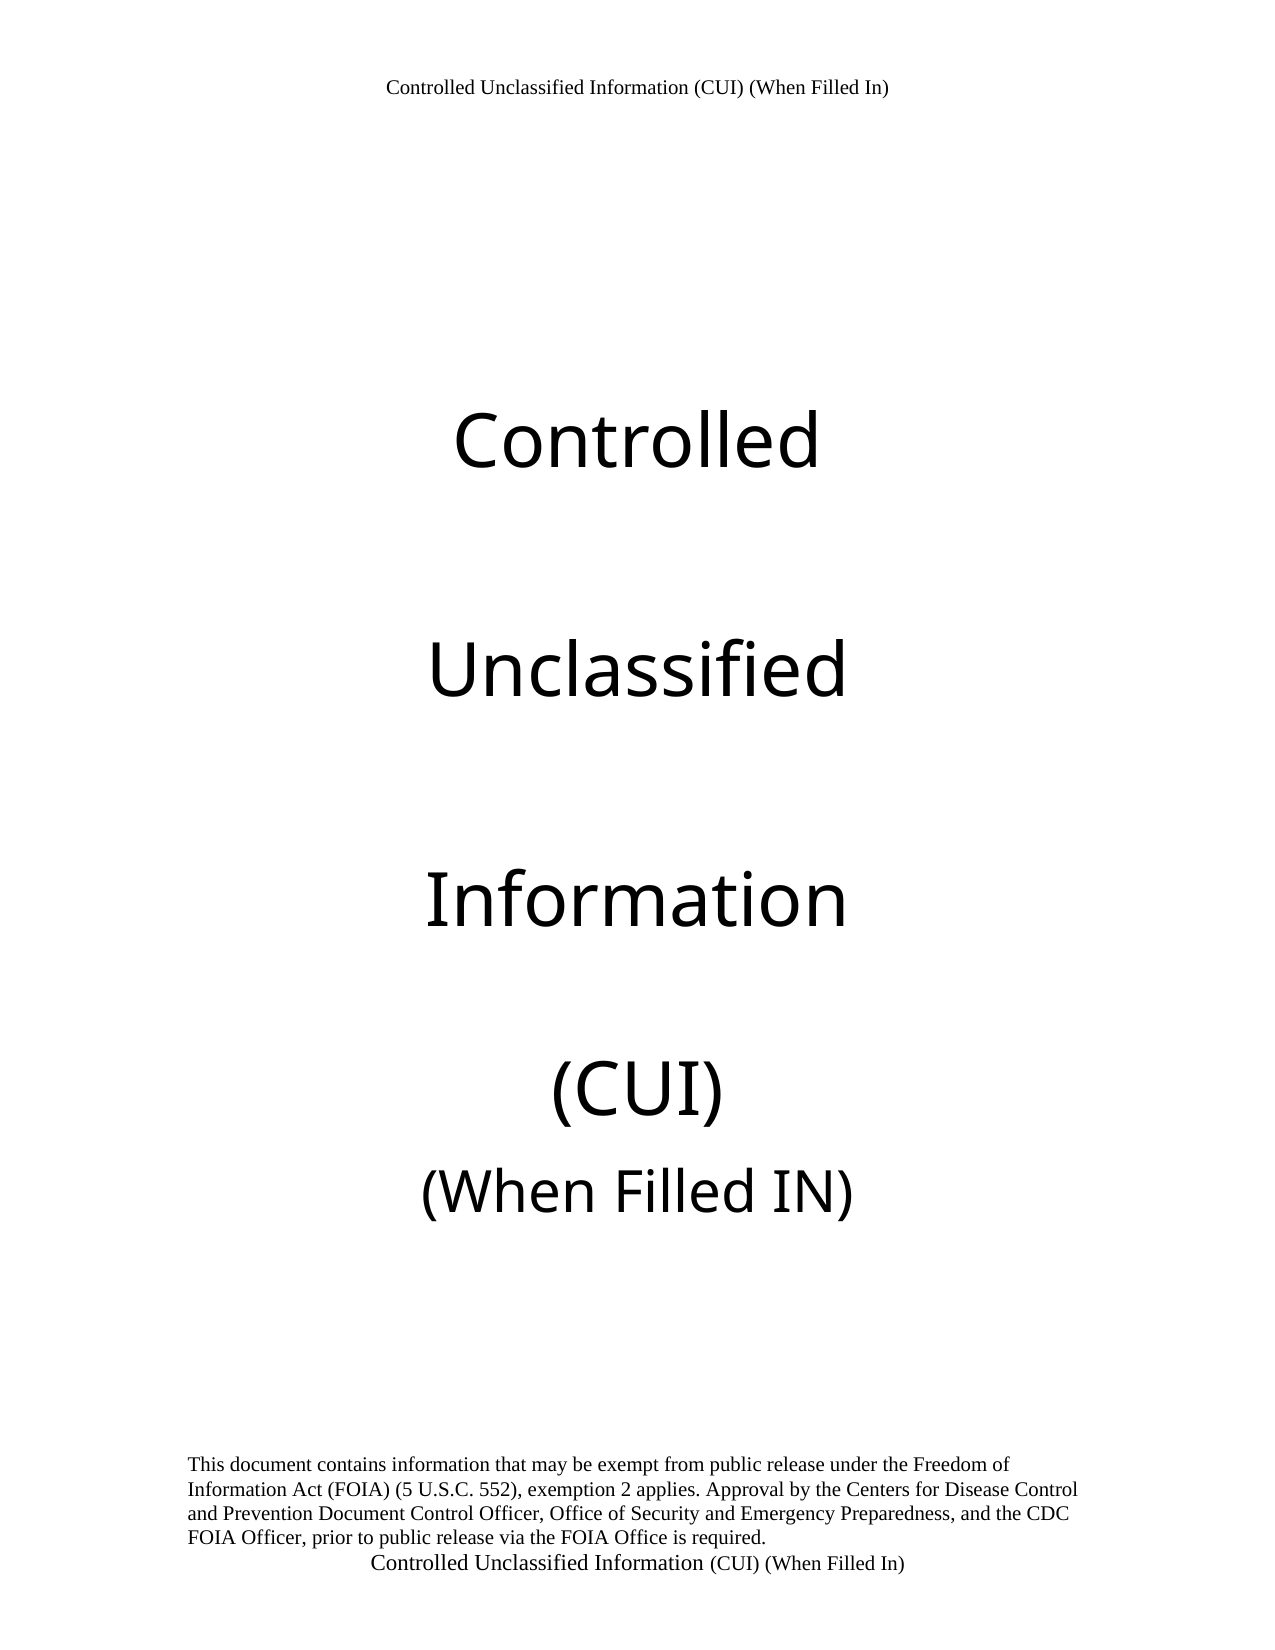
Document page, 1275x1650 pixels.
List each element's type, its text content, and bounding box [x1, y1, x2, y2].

text Unclassified [187, 617, 1087, 719]
text Controlled [187, 387, 1087, 489]
text Information [187, 846, 1087, 948]
text (When Filled IN) [187, 1150, 1087, 1230]
text (CUI) [187, 1036, 1087, 1138]
